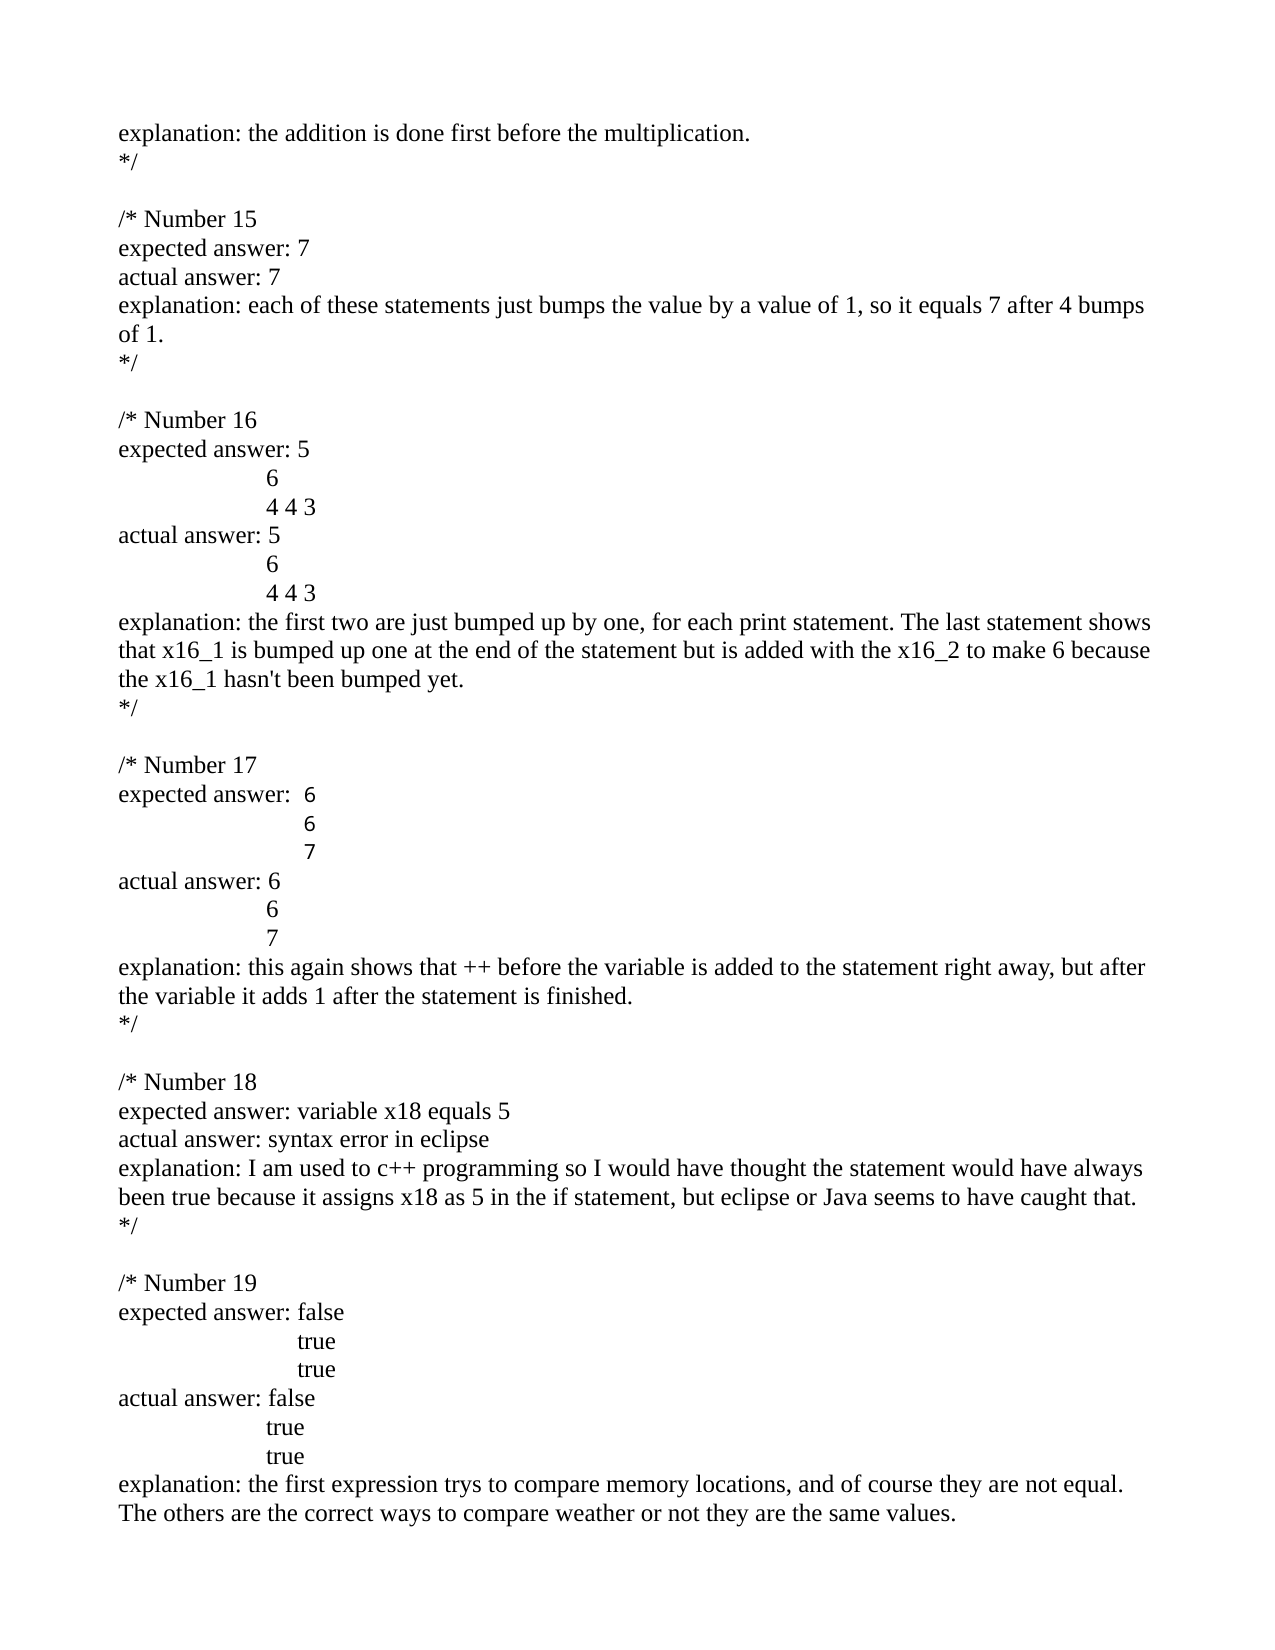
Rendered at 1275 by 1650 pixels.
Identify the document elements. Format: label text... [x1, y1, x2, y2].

text actual answer: 6 [118, 866, 1157, 894]
text true [118, 1326, 1157, 1354]
text explanation: I am used to c++ programming so I would have thought the statement would have always been true because it assigns x18 as 5 in the if statement, but eclipse or Java seems to have caught that. [118, 1153, 1157, 1211]
text */ [118, 1211, 1157, 1239]
text expected answer: variable x18 equals 5 [118, 1096, 1157, 1124]
text explanation: this again shows that ++ before the variable is added to the statement right away, but after the variable it adds 1 after the statement is finished. [118, 952, 1157, 1009]
text 6 [118, 463, 1157, 492]
text actual answer: false [118, 1383, 1157, 1412]
text /* Number 17 [118, 751, 1157, 779]
text true [118, 1441, 1157, 1469]
text 7 [118, 837, 1157, 866]
text 6 [118, 894, 1157, 923]
text actual answer: 5 [118, 521, 1157, 549]
text 4 4 3 [118, 492, 1157, 521]
text /* Number 15 [118, 204, 1157, 233]
text 4 4 3 [118, 578, 1157, 607]
text */ [118, 1009, 1157, 1038]
text /* Number 19 [118, 1268, 1157, 1297]
text explanation: each of these statements just bumps the value by a value of 1, so it equals 7 after 4 bumps of 1. [118, 291, 1157, 348]
text /* Number 16 [118, 406, 1157, 434]
text 6 [118, 549, 1157, 578]
text explanation: the first two are just bumped up by one, for each print statement. The last statement shows that x16_1 is bumped up one at the end of the statement but is added with the x16_2 to make 6 because the x16_1 hasn't been bumped yet. [118, 607, 1157, 693]
text 6 [118, 809, 1157, 837]
text 7 [118, 923, 1157, 952]
text expected answer: false [118, 1297, 1157, 1326]
text */ [118, 348, 1157, 377]
text expected answer: 5 [118, 434, 1157, 463]
text */ [118, 693, 1157, 722]
text actual answer: 7 [118, 262, 1157, 291]
text */ [118, 147, 1157, 176]
text true [118, 1412, 1157, 1441]
text true [118, 1354, 1157, 1383]
text /* Number 18 [118, 1067, 1157, 1096]
text explanation: the first expression trys to compare memory locations, and of course they are not equal. The others are the correct ways to compare weather or not they are the same values. [118, 1469, 1157, 1527]
text expected answer: 6 [118, 779, 1157, 809]
text explanation: the addition is done first before the multiplication. [118, 118, 1157, 147]
text expected answer: 7 [118, 233, 1157, 262]
text actual answer: syntax error in eclipse [118, 1124, 1157, 1153]
